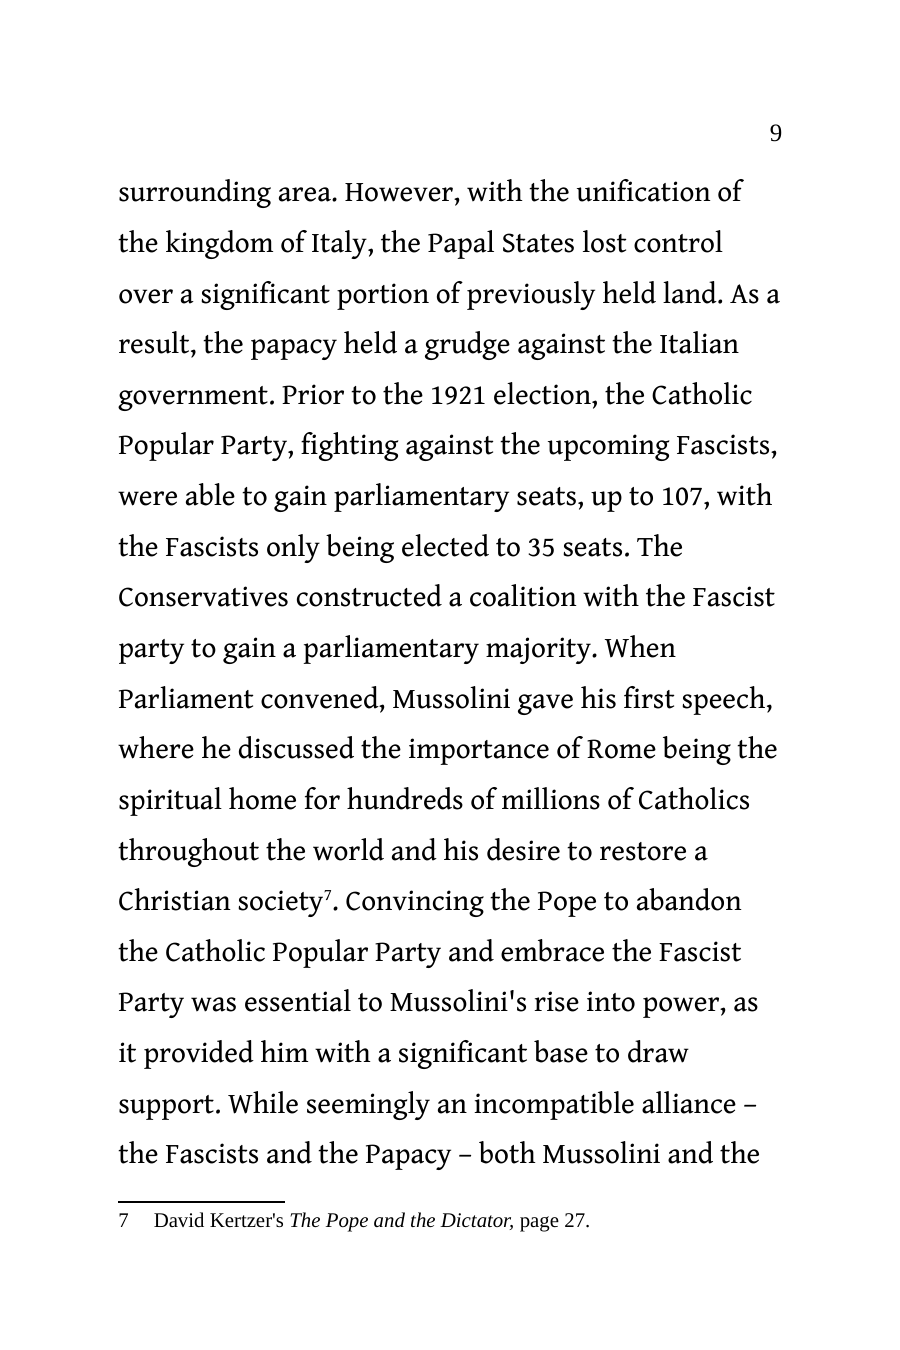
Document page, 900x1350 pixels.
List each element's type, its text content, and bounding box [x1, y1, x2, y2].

text David Kertzer's The Pope and the Dictator, page 27. [118, 1208, 782, 1232]
text surrounding area. However, with the unification of the kingdom of Italy, the Papal States lost control over a significant portion of previously held land. As a result, the papacy held a grudge against the Italian government. Prior to the 1921 election, the Catholic Popular Party, fighting against the upcoming Fascists, were able to gain parliamentary seats, up to 107, with the Fascists only being elected to 35 seats. The Conservatives constructed a coalition with the Fascist party to gain a parliamentary majority. When Parliament convened, Mussolini gave his first speech, where he discussed the importance of Rome being the spiritual home for hundreds of millions of Catholics throughout the world and his desire to restore a Christian society. Convincing the Pope to abandon the Catholic Popular Party and embrace the Fascist Party was essential to Mussolini's rise into power, as it provided him with a significant base to draw support. While seemingly an incompatible alliance – the Fascists and the Papacy – both Mussolini and the [118, 176, 782, 1172]
